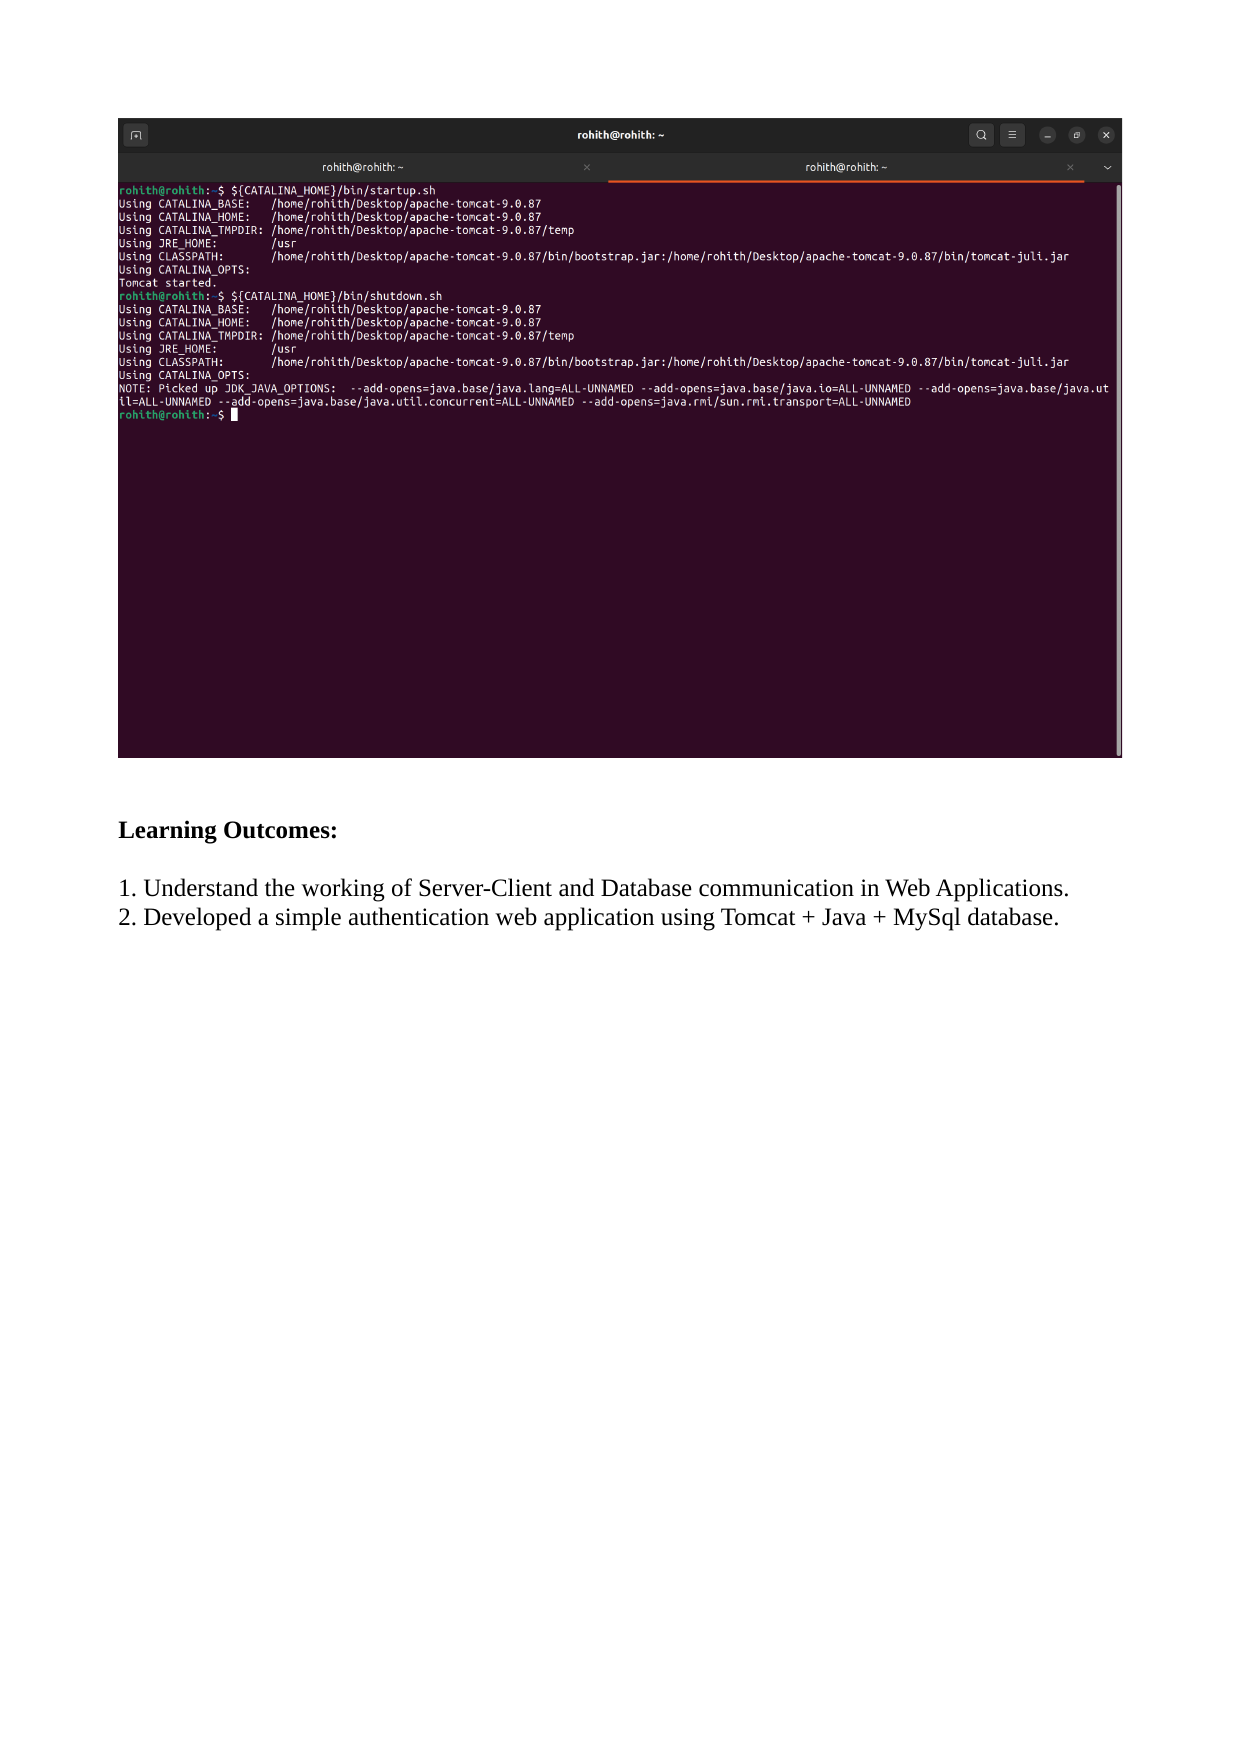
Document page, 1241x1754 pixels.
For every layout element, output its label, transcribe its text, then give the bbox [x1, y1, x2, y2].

text Learning Outcomes: [118, 815, 1122, 844]
text 2. Developed a simple authentication web application using Tomcat + Java + MySql database. [118, 902, 1122, 930]
text 1. Understand the working of Server-Client and Database communication in Web Applications. [118, 873, 1122, 902]
picture [118, 118, 1123, 758]
